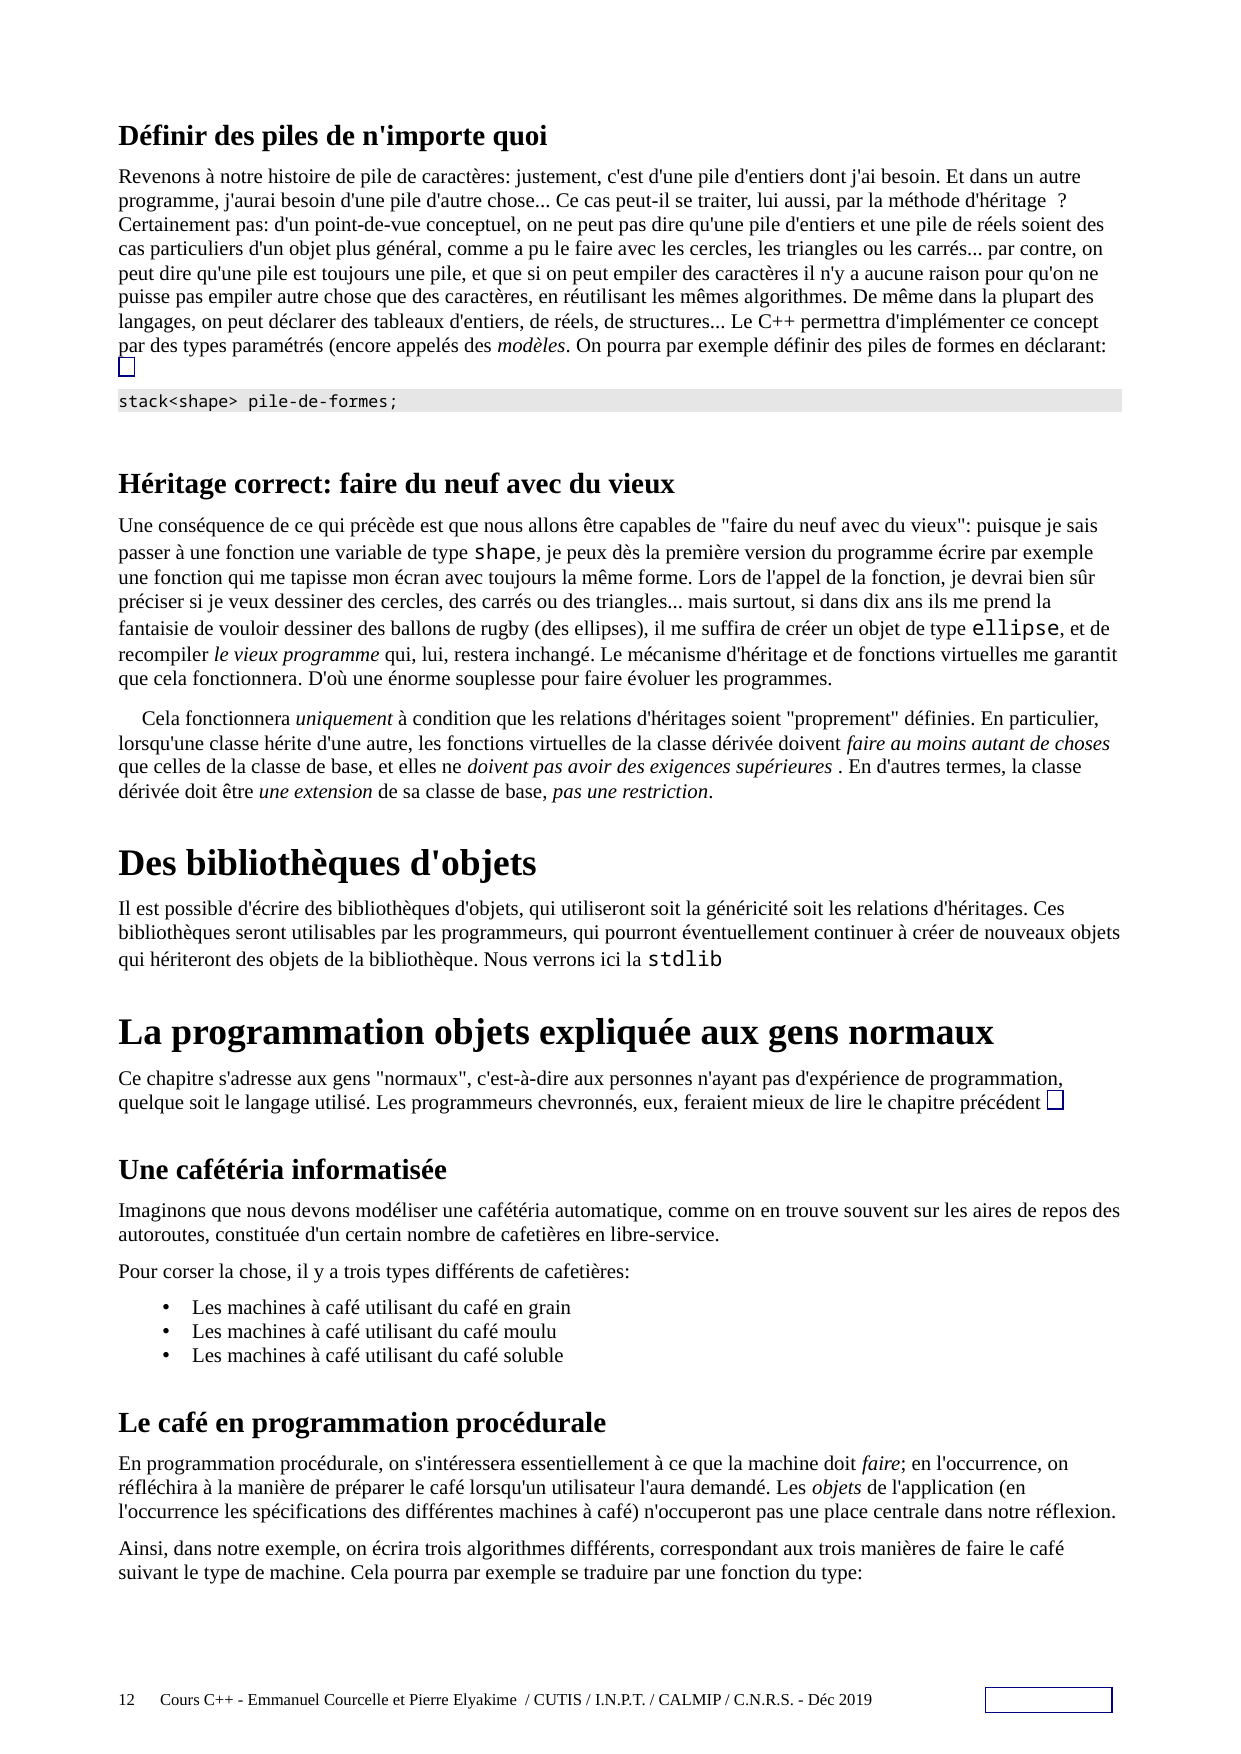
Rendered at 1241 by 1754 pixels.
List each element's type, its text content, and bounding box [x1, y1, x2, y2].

list Les machines à café utilisant du café moulu [162, 1319, 1122, 1343]
text Il est possible d'écrire des bibliothèques d'objets, qui utiliseront soit la généricité soit les relations d'héritages. Ces bibliothèques seront utilisables par les programmeurs, qui pourront éventuellement continuer à créer de nouveaux objets qui hériteront des objets de la bibliothèque. Nous verrons ici la stdlib [118, 896, 1122, 972]
text stack<shape> pile-de-formes; [118, 389, 1122, 412]
text Ainsi, dans notre exemple, on écrira trois algorithmes différents, correspondant aux trois manières de faire le café suivant le type de machine. Cela pourra par exemple se traduire par une fonction du type: [118, 1536, 1122, 1584]
text Cela fonctionnera uniquement à condition que les relations d'héritages soient "proprement" définies. En particulier, lorsqu'une classe hérite d'une autre, les fonctions virtuelles de la classe dérivée doivent faire au moins autant de choses que celles de la classe de base, et elles ne doivent pas avoir des exigences supérieures . En d'autres termes, la classe dérivée doit être une extension de sa classe de base, pas une restriction. [118, 702, 1122, 803]
subtitle Héritage correct: faire du neuf avec du vieux [118, 467, 1122, 500]
text Imaginons que nous devons modéliser une cafétéria automatique, comme on en trouve souvent sur les aires de repos des autoroutes, constituée d'un certain nombre de cafetières en libre-service. [118, 1198, 1122, 1246]
subtitle Le café en programmation procédurale [118, 1405, 1122, 1438]
text En programmation procédurale, on s'intéressera essentiellement à ce que la machine doit faire; en l'occurrence, on réfléchira à la manière de préparer le café lorsqu'un utilisateur l'aura demandé. Les objets de l'application (en l'occurrence les spécifications des différentes machines à café) n'occuperont pas une place centrale dans notre réflexion. [118, 1451, 1122, 1523]
text Ce chapitre s'adresse aux gens "normaux", c'est-à-dire aux personnes n'ayant pas d'expérience de programmation, quelque soit le langage utilisé. Les programmeurs chevronnés, eux, feraient mieux de lire le chapitre précédent [118, 1065, 1122, 1114]
subtitle La programmation objets expliquée aux gens normaux [118, 1010, 1122, 1053]
text Pour corser la chose, il y a trois types différents de cafetières: [118, 1258, 1122, 1283]
text Revenons à notre histoire de pile de caractères: justement, c'est d'une pile d'entiers dont j'ai besoin. Et dans un autre programme, j'aurai besoin d'une pile d'autre chose... Ce cas peut-il se traiter, lui aussi, par la méthode d'héritage ? Certainement pas: d'un point-de-vue conceptuel, on ne peut pas dire qu'une pile d'entiers et une pile de réels soient des cas particuliers d'un objet plus général, comme a pu le faire avec les cercles, les triangles ou les carrés... par contre, on peut dire qu'une pile est toujours une pile, et que si on peut empiler des caractères il n'y a aucune raison pour qu'on ne puisse pas empiler autre chose que des caractères, en réutilisant les mêmes algorithmes. De même dans la plupart des langages, on peut déclarer des tableaux d'entiers, de réels, de structures... Le C++ permettra d'implémenter ce concept par des types paramétrés (encore appelés des modèles. On pourra par exemple définir des piles de formes en déclarant: [118, 164, 1122, 377]
subtitle Des bibliothèques d'objets [118, 840, 1122, 883]
subtitle Une cafétéria informatisée [118, 1152, 1122, 1185]
list Les machines à café utilisant du café soluble [162, 1343, 1122, 1367]
subtitle Définir des piles de n'importe quoi [118, 118, 1122, 152]
list Les machines à café utilisant du café en grain [162, 1295, 1122, 1319]
text Une conséquence de ce qui précède est que nous allons être capables de "faire du neuf avec du vieux": puisque je sais passer à une fonction une variable de type shape, je peux dès la première version du programme écrire par exemple une fonction qui me tapisse mon écran avec toujours la même forme. Lors de l'appel de la fonction, je devrai bien sûr préciser si je veux dessiner des cercles, des carrés ou des triangles... mais surtout, si dans dix ans ils me prend la fantaisie de vouloir dessiner des ballons de rugby (des ellipses), il me suffira de créer un objet de type ellipse, et de recompiler le vieux programme qui, lui, restera inchangé. Le mécanisme d'héritage et de fonctions virtuelles me garantit que cela fonctionnera. D'où une énorme souplesse pour faire évoluer les programmes. [118, 513, 1122, 690]
